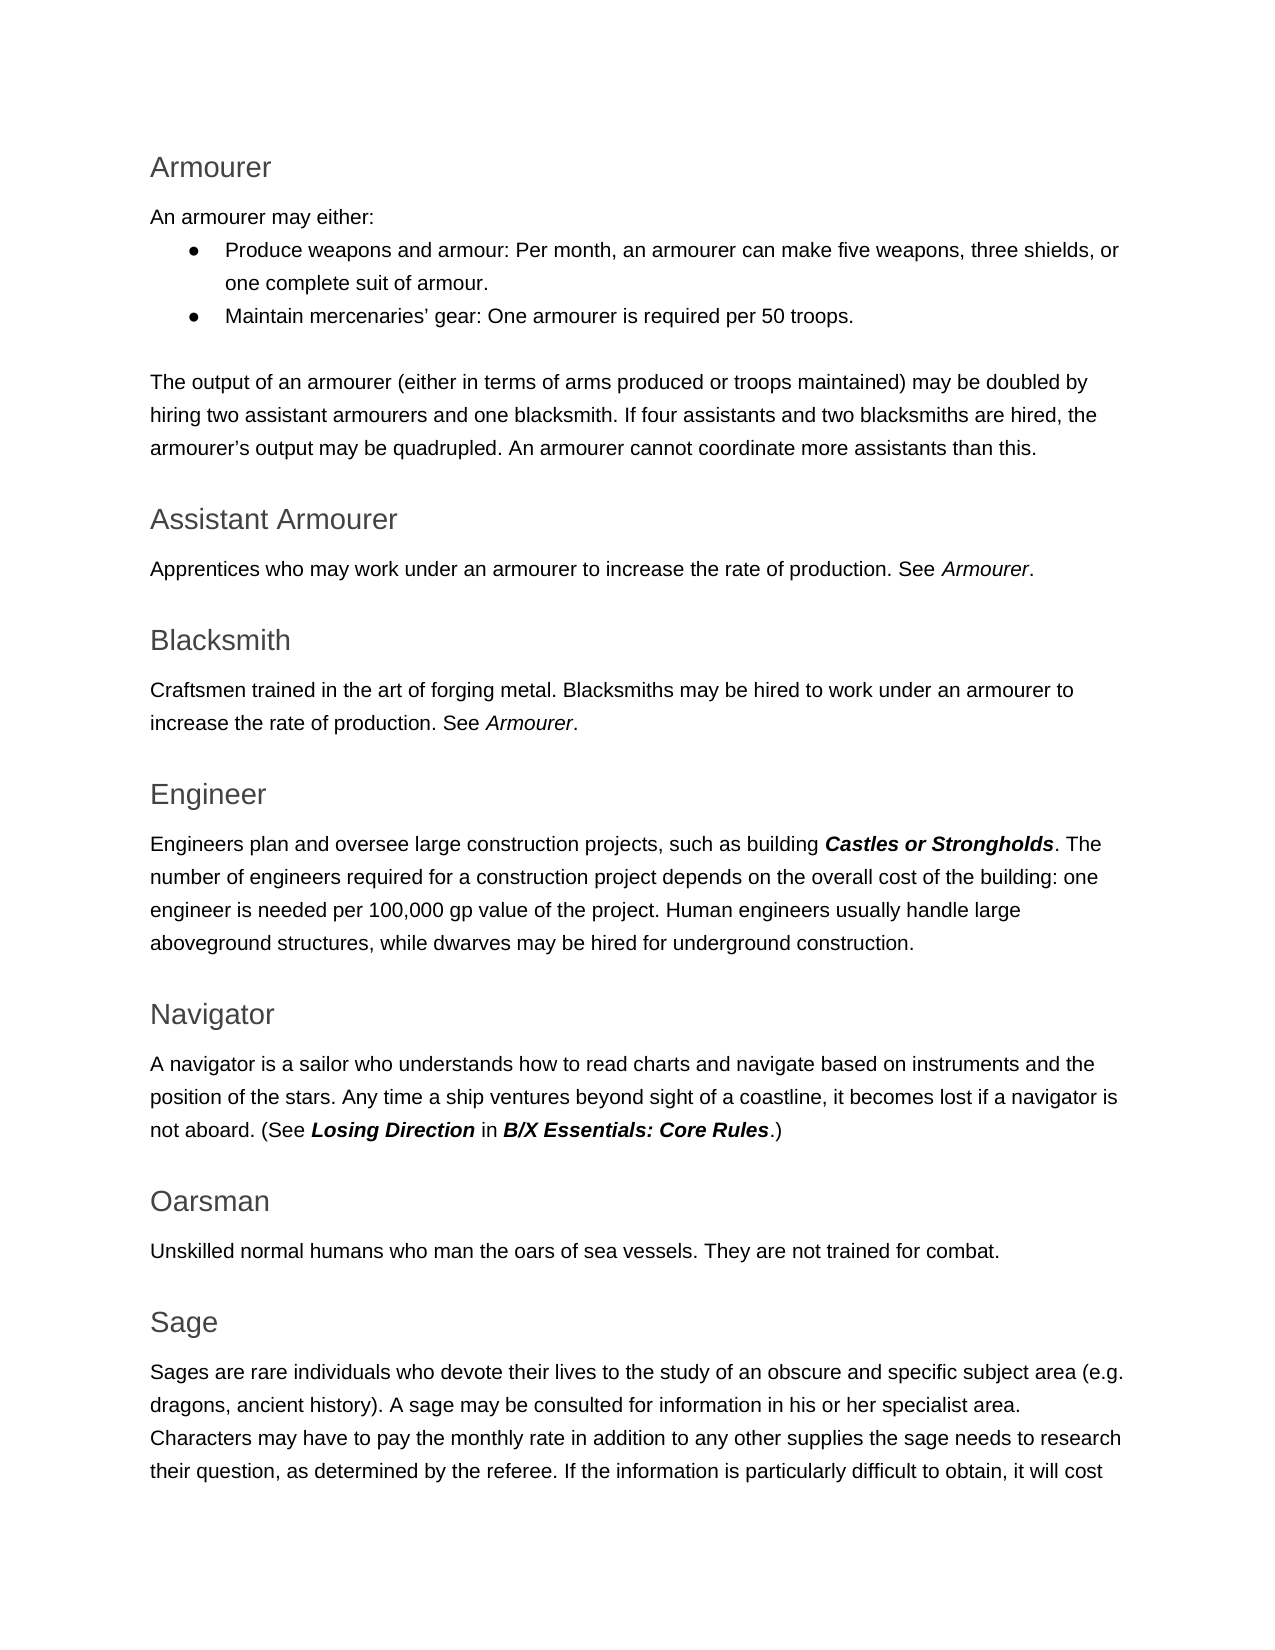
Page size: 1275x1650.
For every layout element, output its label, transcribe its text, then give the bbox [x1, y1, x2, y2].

text A navigator is a sailor who understands how to read charts and navigate based on instruments and the position of the stars. Any time a ship ventures beyond sight of a coastline, it becomes lost if a navigator is not aboard. (See Losing Direction in B/X Essentials: Core Rules.) [150, 1052, 1125, 1142]
text Craftsmen trained in the art of forging metal. Blacksmiths may be hired to work under an armourer to increase the rate of production. See Armourer. [150, 678, 1125, 734]
text An armourer may either: [150, 204, 1125, 228]
list Maintain mercenaries’ gear: One armourer is required per 50 troops. [187, 304, 1125, 328]
subtitle Armourer [150, 150, 1125, 183]
text Apprentices who may work under an armourer to increase the rate of production. See Armourer. [150, 557, 1125, 581]
text Unskilled normal humans who man the oars of sea vessels. They are not trained for combat. [150, 1238, 1125, 1262]
text Engineers plan and oversee large construction projects, such as building Castles or Strongholds. The number of engineers required for a construction project depends on the overall cost of the building: one engineer is needed per 100,000 gp value of the project. Human engineers usually handle large aboveground structures, while dwarves may be hired for underground construction. [150, 832, 1125, 954]
text The output of an armourer (either in terms of arms produced or troops maintained) may be doubled by hiring two assistant armourers and one blacksmith. If four assistants and two blacksmiths are hired, the armourer’s output may be quadrupled. An armourer cannot coordinate more assistants than this. [150, 370, 1125, 460]
subtitle Sage [150, 1305, 1125, 1338]
subtitle Assistant Armourer [150, 502, 1125, 536]
subtitle Engineer [150, 777, 1125, 811]
list Produce weapons and armour: Per month, an armourer can make five weapons, three shields, or one complete suit of armour. [187, 238, 1125, 294]
subtitle Navigator [150, 997, 1125, 1031]
subtitle Oarsman [150, 1184, 1125, 1217]
text Sages are rare individuals who devote their lives to the study of an obscure and specific subject area (e.g. dragons, ancient history). A sage may be consulted for information in his or her specialist area. Characters may have to pay the monthly rate in addition to any other supplies the sage needs to research their question, as determined by the referee. If the information is particularly difficult to obtain, it will cost [150, 1359, 1125, 1482]
subtitle Blacksmith [150, 623, 1125, 657]
